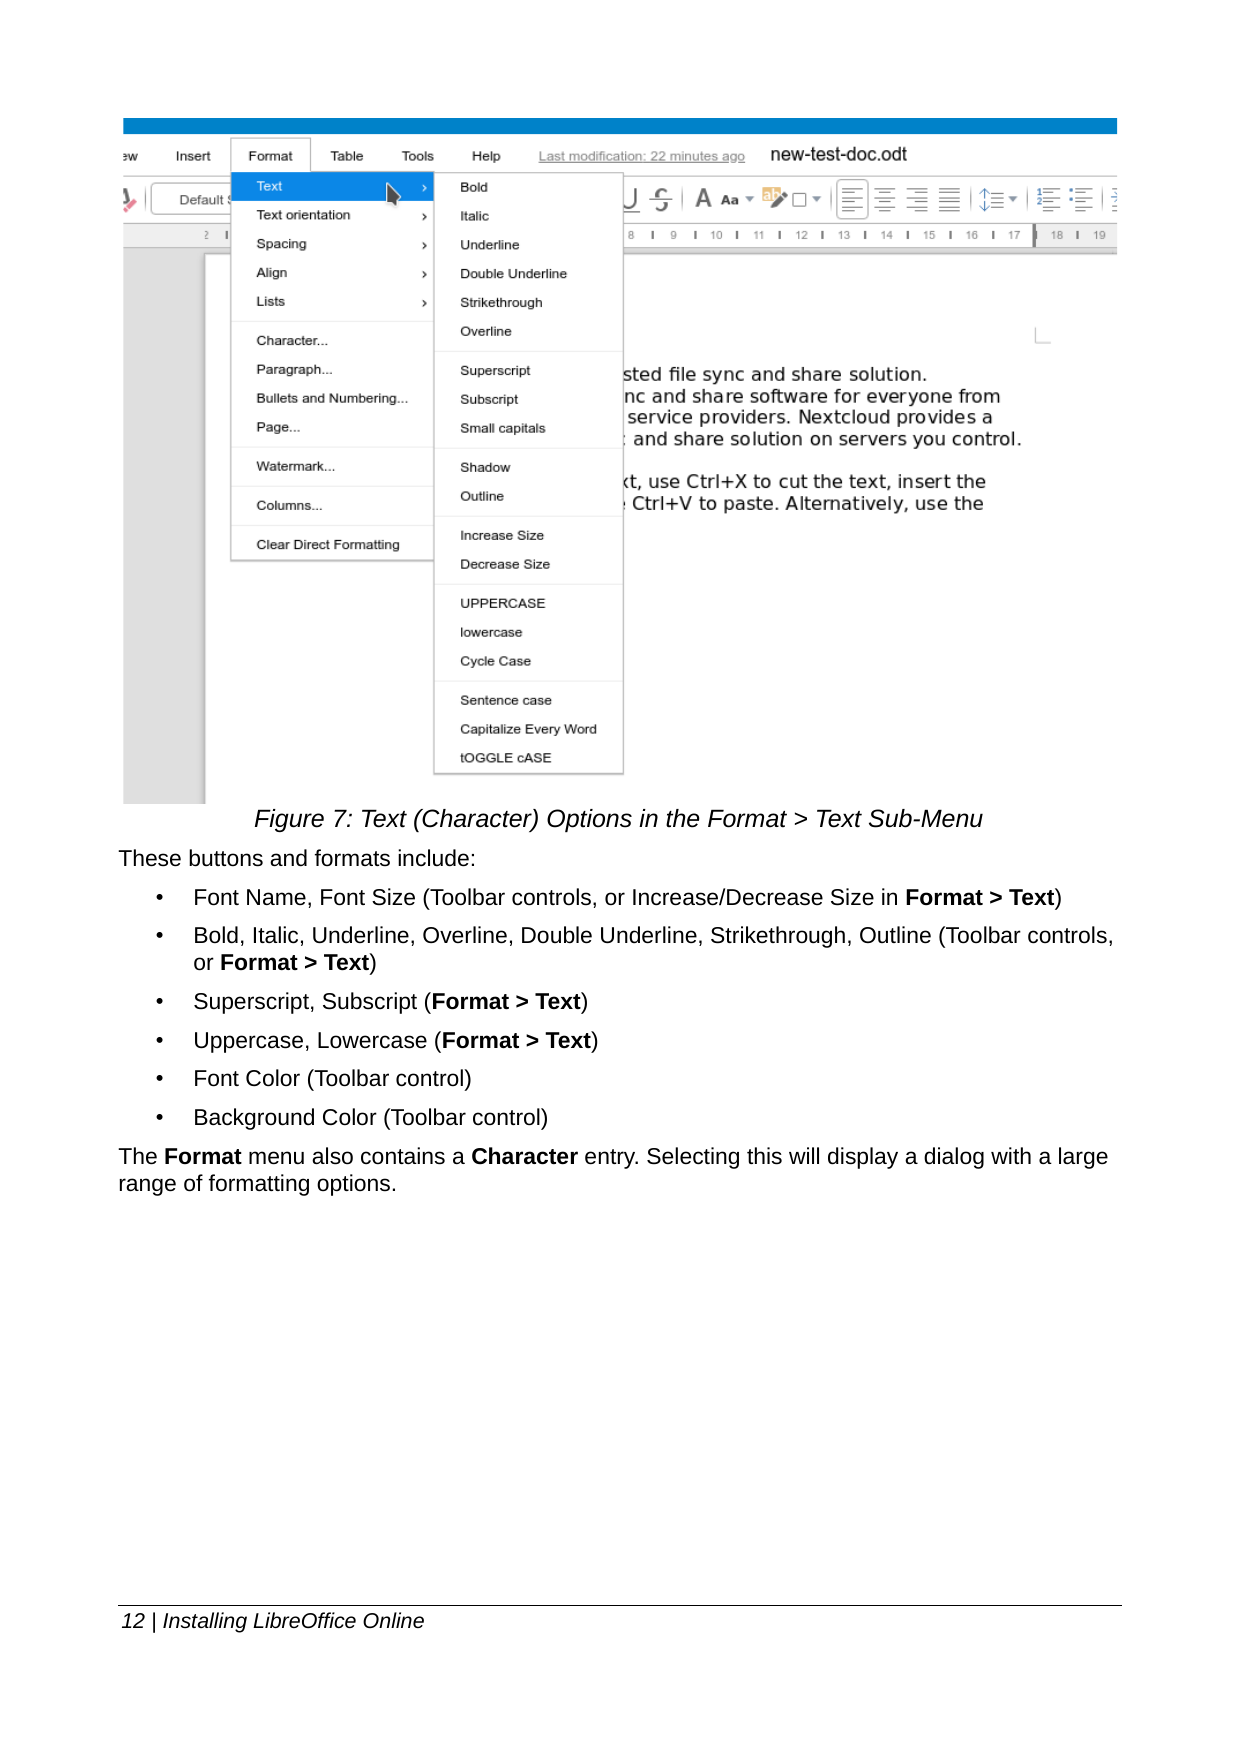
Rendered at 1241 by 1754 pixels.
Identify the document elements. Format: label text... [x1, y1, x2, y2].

text Figure 7: Text (Character) Options in the Format > Text Sub-Menu [118, 118, 1122, 833]
list Bold, Italic, Underline, Overline, Double Underline, Strikethrough, Outline (Toolbar controls, or Format > Text) [156, 922, 1122, 975]
text These buttons and formats include: [118, 845, 1122, 871]
list Superscript, Subscript (Format > Text) [156, 988, 1122, 1014]
text The Format menu also contains a Character entry. Selecting this will display a dialog with a large range of formatting options. [118, 1143, 1122, 1196]
picture [123, 118, 1118, 132]
list Font Name, Font Size (Toolbar controls, or Increase/Decrease Size in Format > Text) [156, 884, 1122, 910]
picture [123, 135, 1118, 804]
list Font Color (Toolbar control) [156, 1065, 1122, 1092]
list Background Color (Toolbar control) [156, 1104, 1122, 1131]
list Uppercase, Lowercase (Format > Text) [156, 1027, 1122, 1053]
